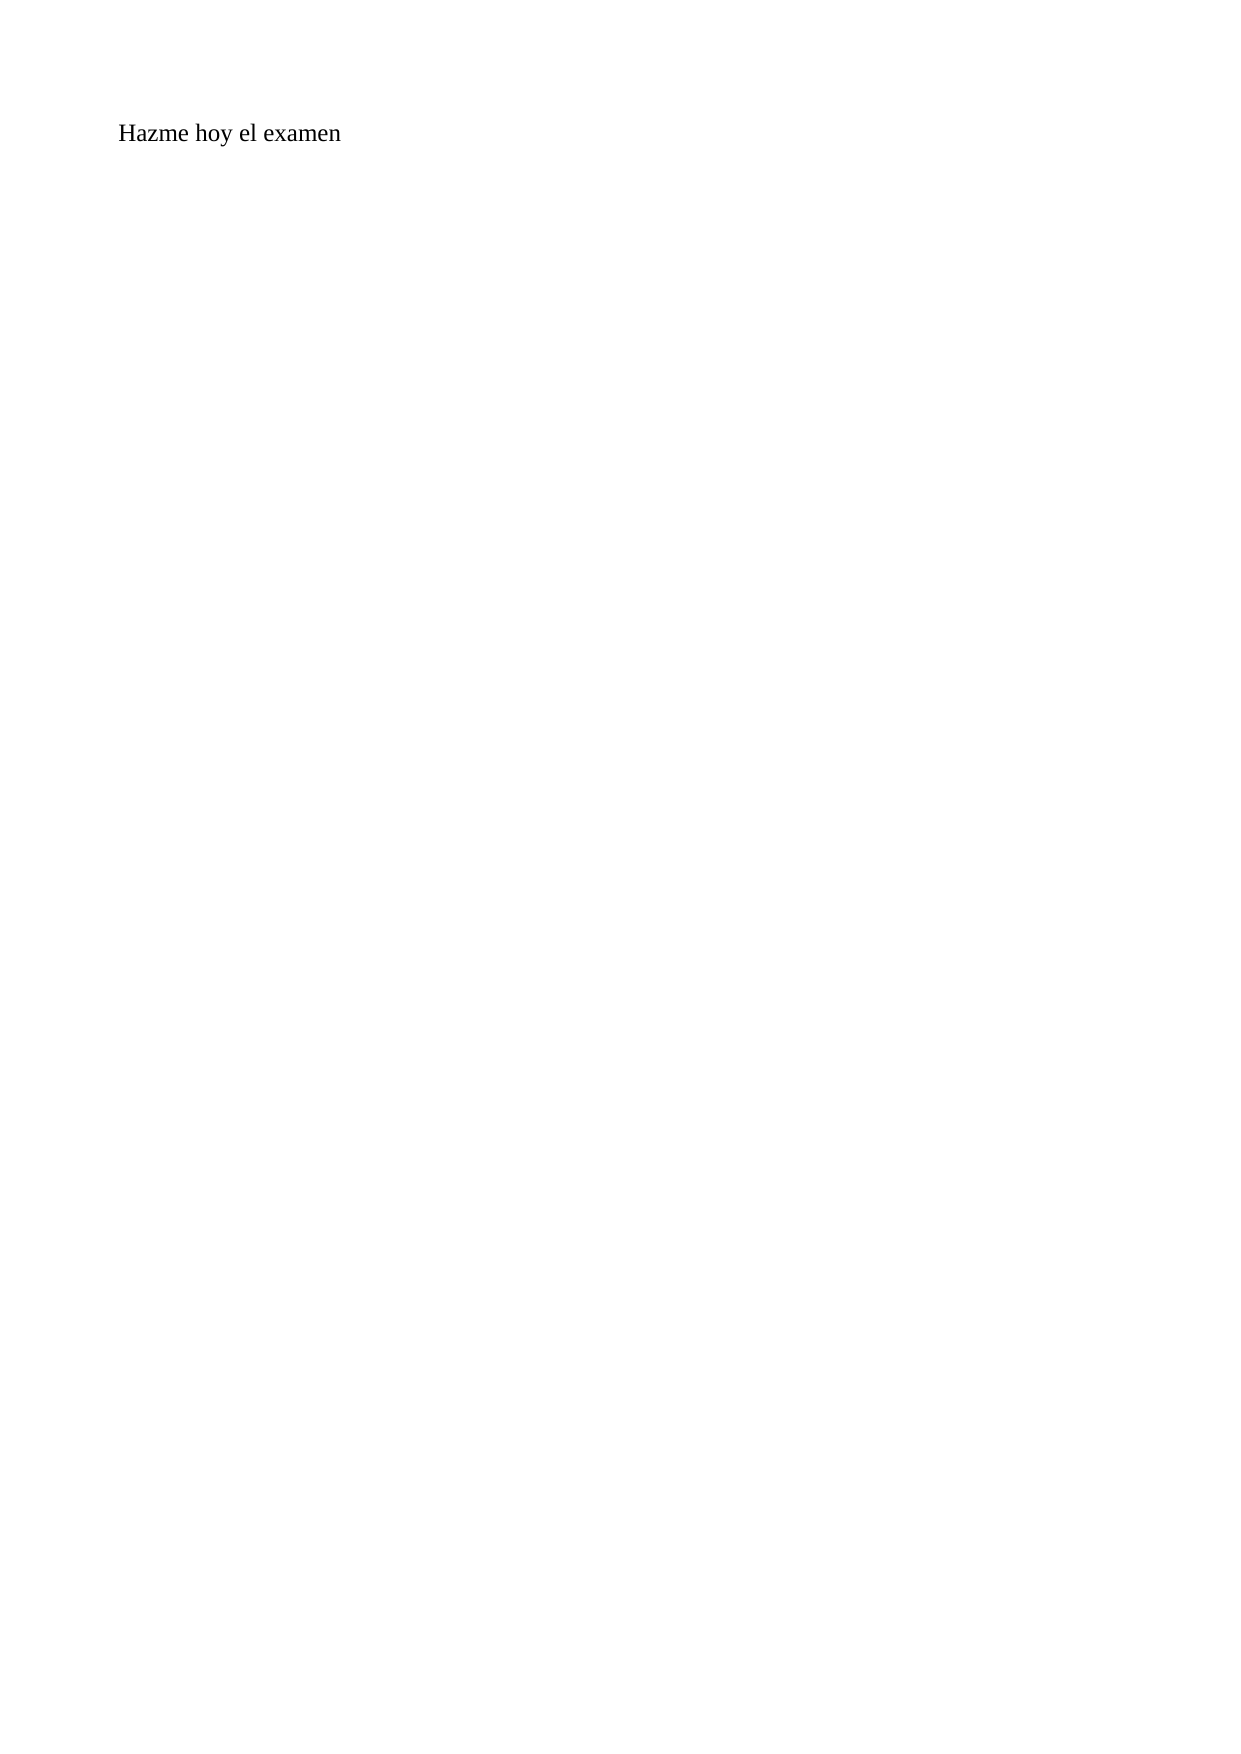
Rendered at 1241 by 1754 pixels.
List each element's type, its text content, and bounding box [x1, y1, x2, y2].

text Hazme hoy el examen [118, 118, 1122, 147]
